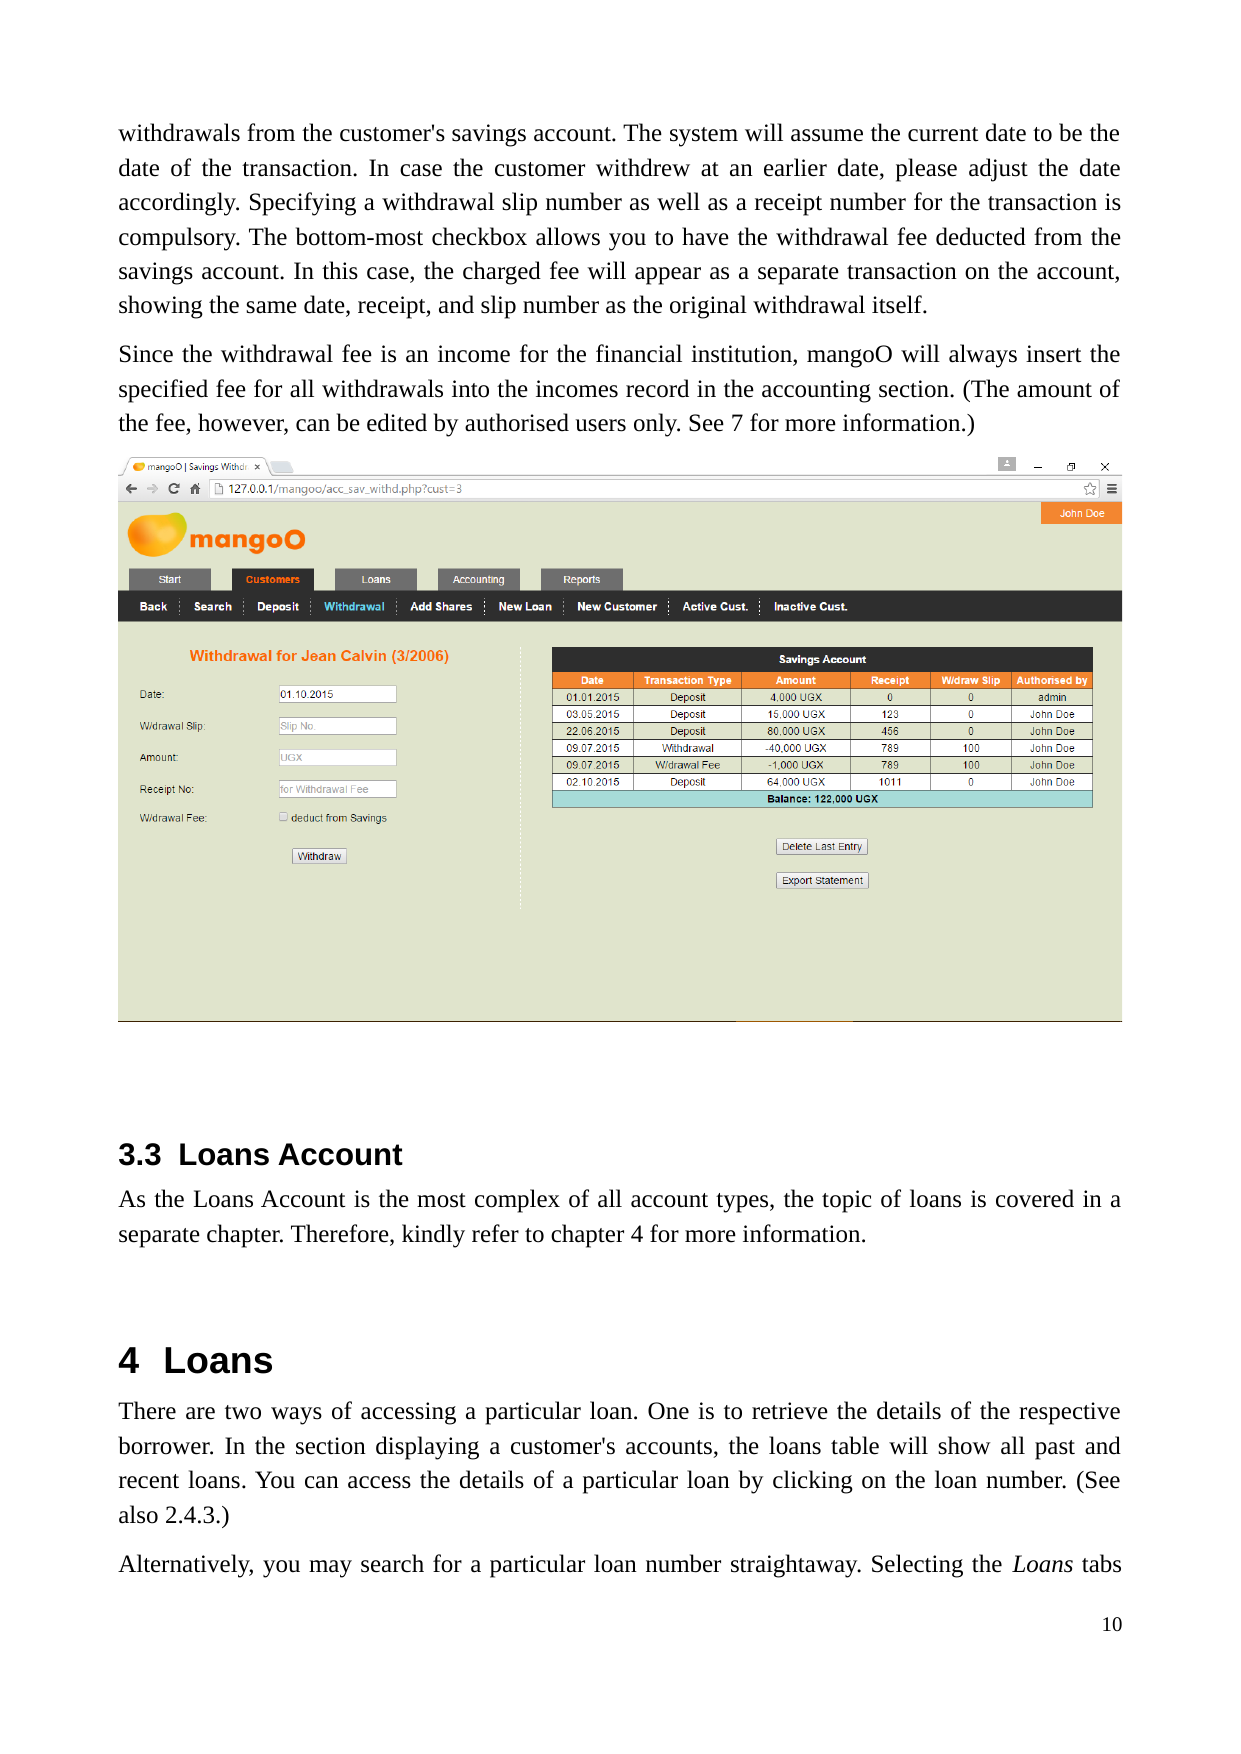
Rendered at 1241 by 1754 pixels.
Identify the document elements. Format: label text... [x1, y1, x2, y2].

text withdrawals from the customer's savings account. The system will assume the current date to be the date of the transaction. In case the customer withdrew at an earlier date, please adjust the date accordingly. Specifying a withdrawal slip number as well as a receipt number for the transaction is compulsory. The bottom-most checkbox allows you to have the withdrawal fee deducted from the savings account. In this case, the charged fee will appear as a separate transaction on the account, showing the same date, receipt, and slip number as the original withdrawal itself. [118, 118, 1122, 319]
picture [118, 457, 1123, 1022]
text Alternatively, you may search for a particular loan number straightaway. Selecting the Loans tabs [118, 1549, 1122, 1578]
subtitle Loans Account [118, 1136, 1122, 1172]
subtitle Loans [118, 1338, 1122, 1382]
text Since the withdrawal fee is an income for the financial institution, mangoO will always insert the specified fee for all withdrawals into the incomes record in the accounting section. (The amount of the fee, however, can be edited by authorised users only. See 7 for more information.) [118, 339, 1122, 437]
text There are two ways of accessing a particular loan. One is to retrieve the details of the respective borrower. In the section displaying a customer's accounts, the loans table will show all past and recent loans. You can access the details of a particular loan by clicking on the loan number. (See also 2.4.3.) [118, 1396, 1122, 1529]
text As the Loans Account is the most complex of all account types, the topic of loans is covered in a separate chapter. Therefore, kindly refer to chapter 4 for more information. [118, 1184, 1122, 1247]
